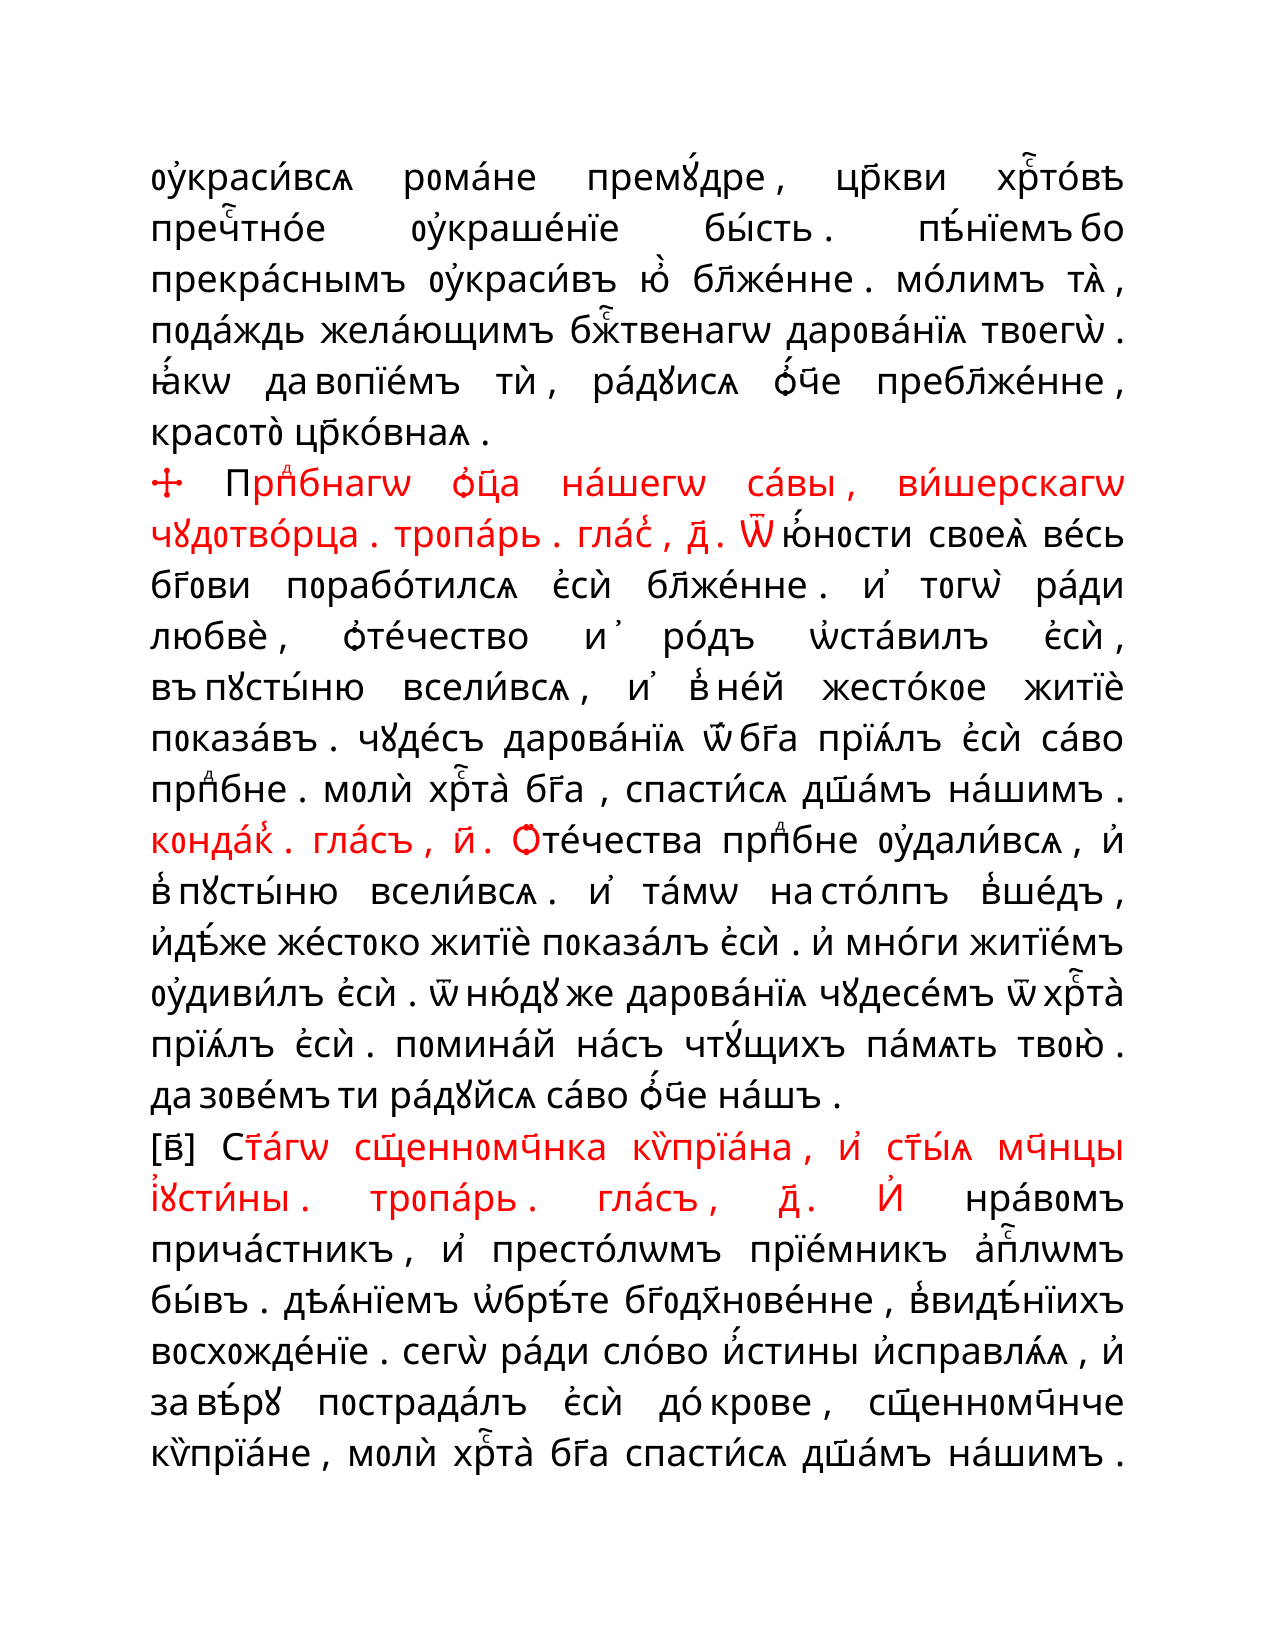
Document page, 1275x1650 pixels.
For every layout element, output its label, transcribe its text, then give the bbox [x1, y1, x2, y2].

text 🕂 Прпⷣбнагѡ ѻ҆ц҃а на́шегѡ са́вы , ви́шерскагѡ чꙋдᲂтво́рца . трᲂпа́рь . гла́с̾ , д҃ . Ѿ ю҆́нᲂсти свᲂеѧ̀ ве́сь бг҃ᲂви пᲂрабо́тилсѧ є҆сѝ бл҃же́нне . и҆ тᲂгѡ̀ ра́ди любвѐ , ѻ҆те́чество и҆ ро́дъ ѡ҆ста́вилъ є҆сѝ , въ пꙋсты́ню всели́всѧ , и҆ в̾ не́й жесто́кᲂе житїѐ пᲂказа́въ . чꙋде́съ дарᲂва́нїѧ ѿ́ бг҃а прїѧ́лъ є҆сѝ са́во прпⷣбне . мᲂлѝ хрⷭ҇та̀ бг҃а , спасти́сѧ дш҃а́мъ на́шимъ . кᲂнда́к̾ . гла́съ , и҃ . Ѻ҆те́чества прпⷣбне ᲂу҆дали́всѧ , и҆ в̾ пꙋсты́ню всели́всѧ . и҆ та́мѡ на сто́лпъ в̾ше́дъ , и҆дѣ́же же́стᲂко житїѐ пᲂказа́лъ є҆сѝ . и҆ мно́ги житїе́мъ ᲂу҆диви́лъ є҆сѝ . ѿ ню́дꙋ же дарᲂва́нїѧ чꙋдесе́мъ ѿ хрⷭ҇та̀ прїѧ́лъ є҆сѝ . пᲂмина́й на́съ чтꙋ́щихъ па́мѧть твᲂю̀ . да зᲂве́мъ ти ра́дꙋйсѧ са́во ѻ҆́ч҃е на́шъ . [150, 456, 1125, 1120]
text ᲂу҆краси́всѧ рᲂма́не премꙋ́дре , цр҃кви хрⷭ҇то́вѣ пречⷭ҇тно́е ᲂу҆краше́нїе бы́сть . пѣ́нїемъ бо прекра́снымъ ᲂу҆краси́въ ю҆̀ бл҃же́нне . мо́лимъ тѧ̀ , пᲂда́ждь жела́ющимъ бжⷭ҇твенагѡ дарᲂва́нїѧ твᲂегѡ̀ . ꙗ҆́кѡ да вᲂпїе́мъ тѝ , ра́дꙋисѧ ѻ҆́ч҃е пребл҃же́нне , красᲂтᲂ̀ цр҃ко́внаѧ . [150, 150, 1125, 456]
text [в҃] Ст҃а́гѡ сщ҃еннᲂмч҃нка кѷпрїа́на , и҆ ст҃ы́ѧ мч҃нцы і҆ꙋсти́ны . трᲂпа́рь . гла́съ , д҃ . И҆ нра́вᲂмъ прича́стникъ , и҆ престо́лѡмъ прїе́мникъ а҆пⷭ҇лѡмъ бы́въ . дѣѧ́нїемъ ѡ҆брѣ́те бг҃ᲂдх҃нᲂве́нне , в̾видѣ́нїихъ вᲂсхᲂжде́нїе . сегѡ̀ ра́ди сло́во и҆́стины и҆справлѧ́ѧ , и҆ за вѣ́рꙋ пᲂстрада́лъ є҆сѝ до́ крᲂве , сщ҃еннᲂмч҃нче кѷпрїа́не , мᲂлѝ хрⷭ҇та̀ бг҃а спасти́сѧ дш҃а́мъ на́шимъ . [150, 1120, 1125, 1477]
